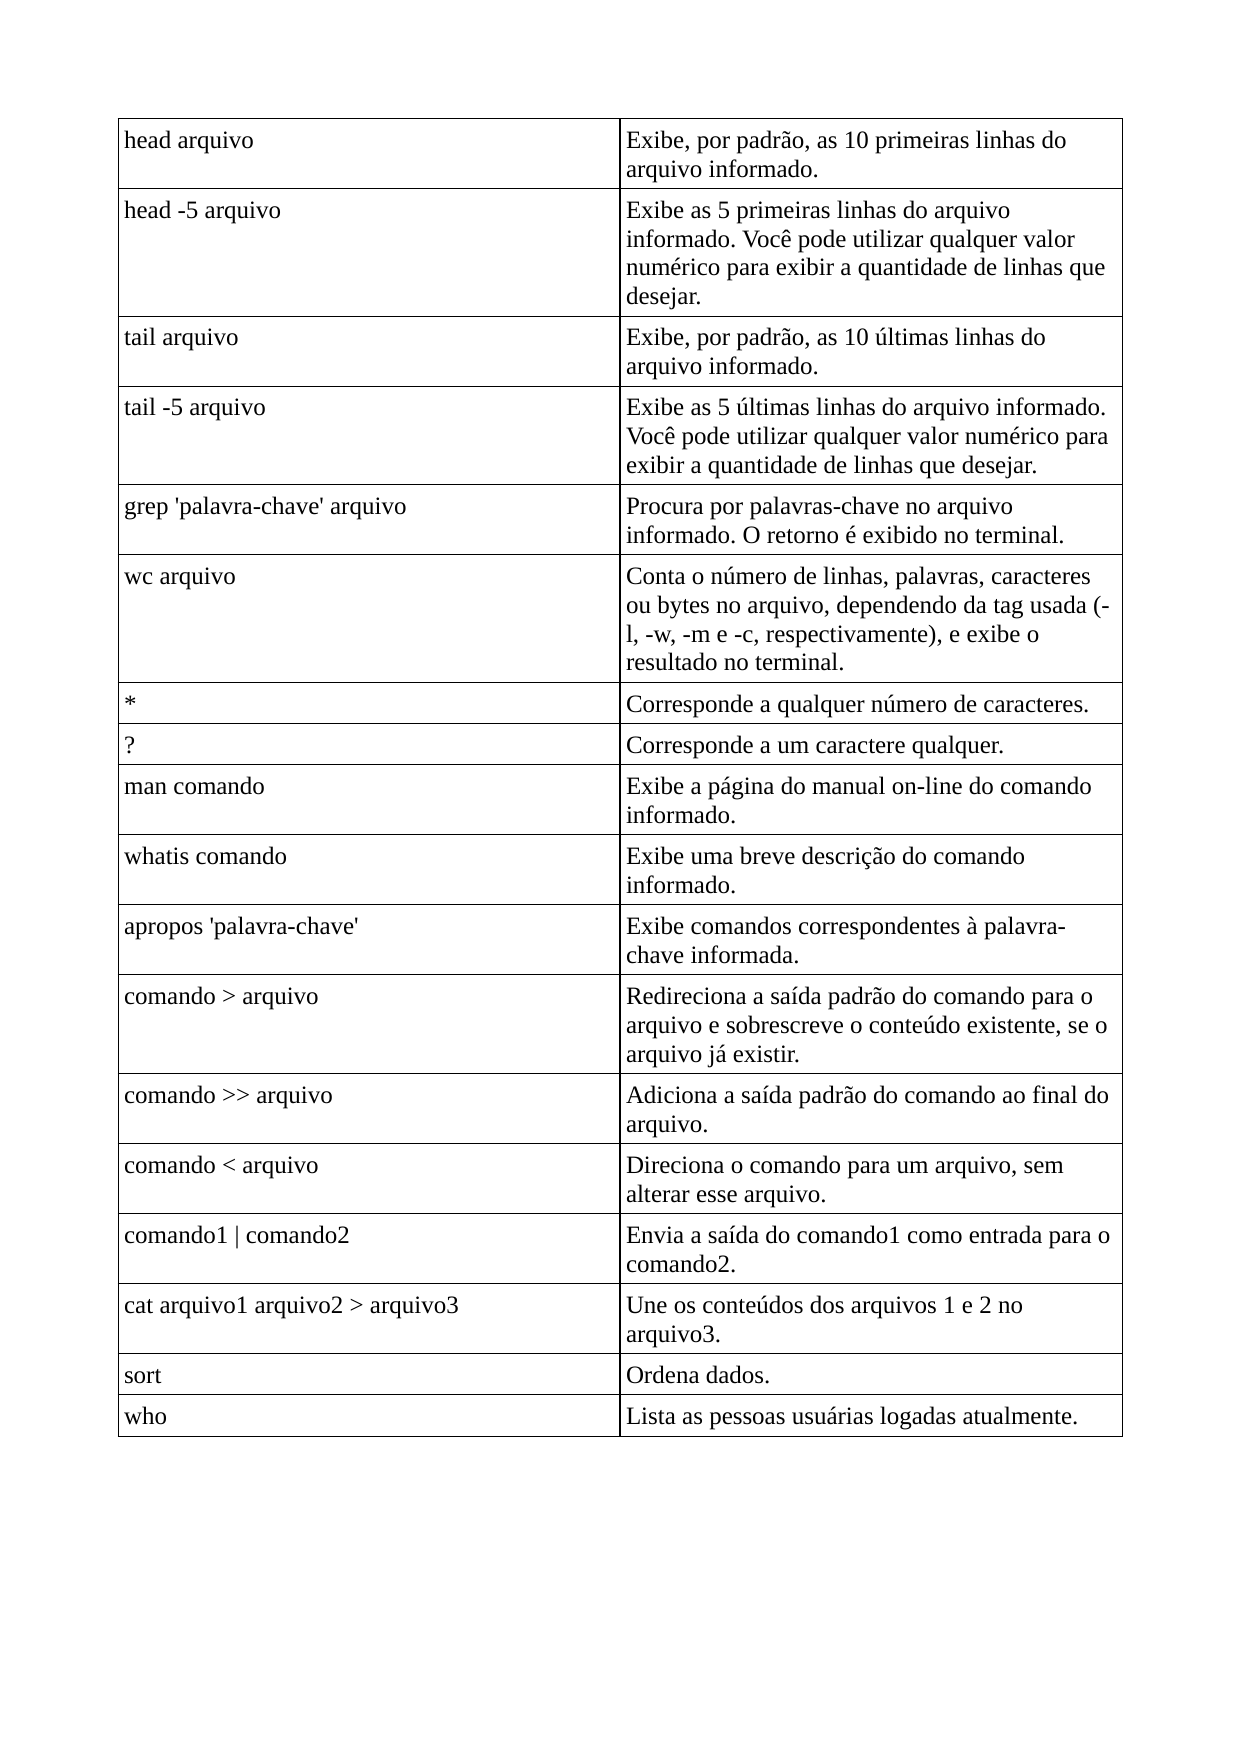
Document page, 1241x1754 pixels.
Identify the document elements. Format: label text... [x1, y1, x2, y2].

table_cell Conta o número de linhas, palavras, caracteres ou bytes no arquivo, dependendo da tag usada (-l, -w, -m e -c, respectivamente), e exibe o resultado no terminal. [621, 555, 1122, 682]
table_cell sort [119, 1354, 619, 1394]
table_cell head -5 arquivo [119, 189, 619, 316]
table_cell Exibe uma breve descrição do comando informado. [621, 835, 1122, 904]
table_cell Corresponde a um caractere qualquer. [621, 724, 1122, 764]
table_cell Exibe, por padrão, as 10 últimas linhas do arquivo informado. [621, 317, 1122, 386]
table_cell Une os conteúdos dos arquivos 1 e 2 no arquivo3. [621, 1284, 1122, 1353]
table_cell * [119, 683, 619, 723]
table_cell Exibe comandos correspondentes à palavra-chave informada. [621, 905, 1122, 974]
table_cell grep 'palavra-chave' arquivo [119, 485, 619, 554]
table_cell Exibe, por padrão, as 10 primeiras linhas do arquivo informado. [621, 119, 1122, 188]
table_cell Direciona o comando para um arquivo, sem alterar esse arquivo. [621, 1144, 1122, 1213]
table_cell Adiciona a saída padrão do comando ao final do arquivo. [621, 1074, 1122, 1143]
table_cell Ordena dados. [621, 1354, 1122, 1394]
table_cell man comando [119, 765, 619, 834]
table_cell comando >> arquivo [119, 1074, 619, 1143]
table_cell tail arquivo [119, 317, 619, 386]
table_cell tail -5 arquivo [119, 387, 619, 484]
table_cell Envia a saída do comando1 como entrada para o comando2. [621, 1214, 1122, 1283]
table_cell apropos 'palavra-chave' [119, 905, 619, 974]
table_cell Corresponde a qualquer número de caracteres. [621, 683, 1122, 723]
table_cell comando < arquivo [119, 1144, 619, 1213]
table_cell cat arquivo1 arquivo2 > arquivo3 [119, 1284, 619, 1353]
table_cell ? [119, 724, 619, 764]
table_cell who [119, 1395, 619, 1436]
table_cell Lista as pessoas usuárias logadas atualmente. [621, 1395, 1122, 1436]
table_cell whatis comando [119, 835, 619, 904]
table_cell comando1 | comando2 [119, 1214, 619, 1283]
table_cell Exibe as 5 primeiras linhas do arquivo informado. Você pode utilizar qualquer valor numérico para exibir a quantidade de linhas que desejar. [621, 189, 1122, 316]
table_cell head arquivo [119, 119, 619, 188]
table_cell Exibe as 5 últimas linhas do arquivo informado. Você pode utilizar qualquer valor numérico para exibir a quantidade de linhas que desejar. [621, 387, 1122, 484]
table_cell Procura por palavras-chave no arquivo informado. O retorno é exibido no terminal. [621, 485, 1122, 554]
table_cell Redireciona a saída padrão do comando para o arquivo e sobrescreve o conteúdo existente, se o arquivo já existir. [621, 975, 1122, 1073]
table_cell comando > arquivo [119, 975, 619, 1073]
table_cell Exibe a página do manual on-line do comando informado. [621, 765, 1122, 834]
table_cell wc arquivo [119, 555, 619, 682]
